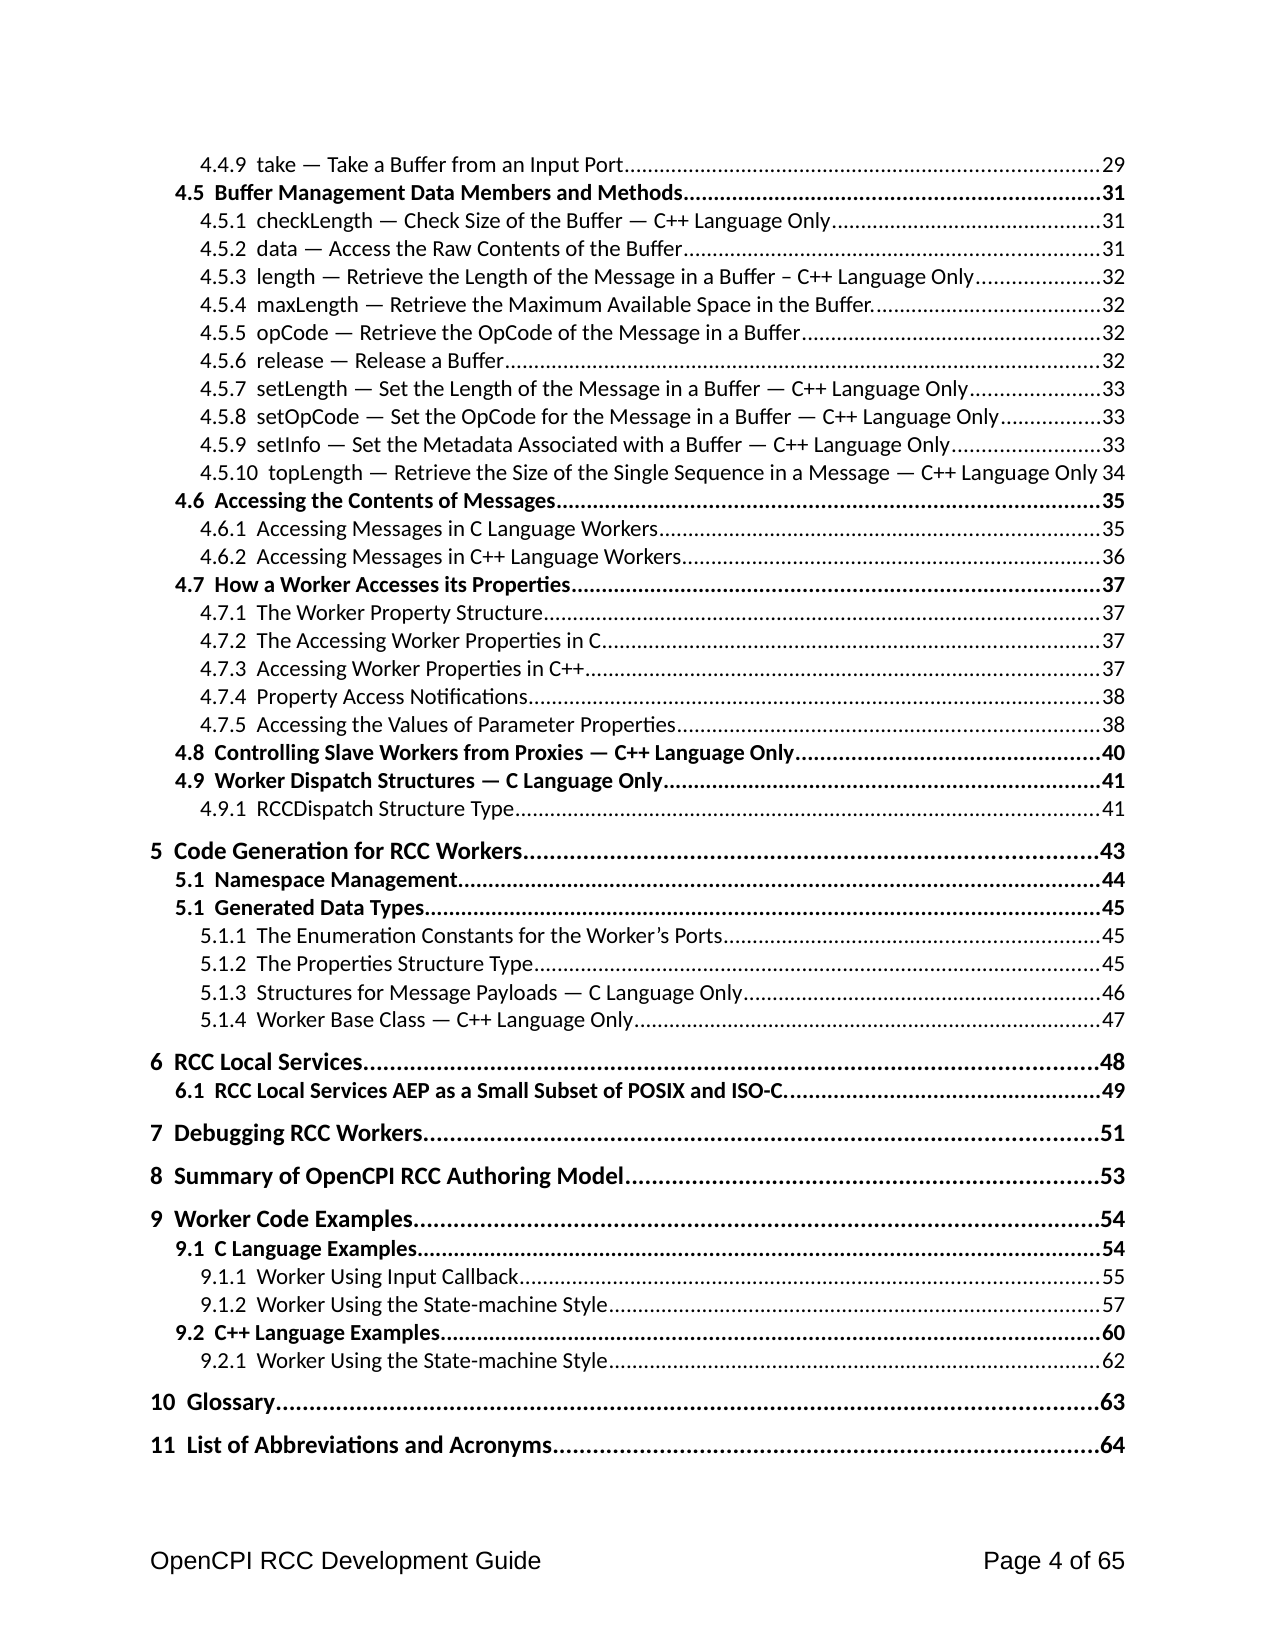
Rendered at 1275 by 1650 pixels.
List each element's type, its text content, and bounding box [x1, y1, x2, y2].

text 7 Debugging RCC Workers 51 [150, 1117, 1125, 1148]
text 10 Glossary 63 [150, 1386, 1125, 1417]
text 6.1 RCC Local Services AEP as a Small Subset of POSIX and ISO-C. 49 [175, 1077, 1125, 1105]
text 4.7 How a Worker Accesses its Properties 37 [175, 570, 1125, 598]
text 4.9 Worker Dispatch Structures — C Language Only 41 [175, 766, 1125, 794]
text 4.5.5 opCode — Retrieve the OpCode of the Message in a Buffer 32 [200, 318, 1125, 346]
text 4.4.9 take — Take a Buffer from an Input Port 29 [200, 150, 1125, 178]
text 4.5.2 data — Access the Raw Contents of the Buffer 31 [200, 234, 1125, 262]
text 4.5.10 topLength — Retrieve the Size of the Single Sequence in a Message — C++ Language Only 34 [200, 458, 1125, 486]
text 4.5.7 setLength — Set the Length of the Message in a Buffer — C++ Language Only 33 [200, 374, 1125, 402]
text 4.9.1 RCCDispatch Structure Type 41 [200, 794, 1125, 822]
text 4.6.1 Accessing Messages in C Language Workers 35 [200, 514, 1125, 542]
text 4.6 Accessing the Contents of Messages 35 [175, 486, 1125, 514]
text 5.1.1 The Enumeration Constants for the Worker’s Ports 45 [200, 922, 1125, 949]
text 4.5.4 maxLength — Retrieve the Maximum Available Space in the Buffer. 32 [200, 290, 1125, 318]
text 4.5.9 setInfo — Set the Metadata Associated with a Buffer — C++ Language Only 33 [200, 430, 1125, 458]
text 8 Summary of OpenCPI RCC Authoring Model 53 [150, 1160, 1125, 1191]
text 9.2.1 Worker Using the State-machine Style 62 [200, 1346, 1125, 1374]
text 4.7.4 Property Access Notifications 38 [200, 682, 1125, 710]
text 4.8 Controlling Slave Workers from Proxies — C++ Language Only 40 [175, 738, 1125, 766]
text 5.1 Generated Data Types 45 [175, 893, 1125, 922]
text 11 List of Abbreviations and Acronyms 64 [150, 1429, 1125, 1460]
text 4.6.2 Accessing Messages in C++ Language Workers 36 [200, 542, 1125, 570]
text 5.1.2 The Properties Structure Type 45 [200, 949, 1125, 978]
text 5.1.4 Worker Base Class — C++ Language Only 47 [200, 1006, 1125, 1034]
text 5.1 Namespace Management 44 [175, 866, 1125, 893]
text 6 RCC Local Services 48 [150, 1046, 1125, 1077]
text 4.5.8 setOpCode — Set the OpCode for the Message in a Buffer — C++ Language Only 33 [200, 402, 1125, 430]
text 9 Worker Code Examples 54 [150, 1203, 1125, 1234]
text 4.7.5 Accessing the Values of Parameter Properties 38 [200, 710, 1125, 738]
text 9.1.1 Worker Using Input Callback 55 [200, 1262, 1125, 1290]
text 4.7.3 Accessing Worker Properties in C++ 37 [200, 654, 1125, 682]
text 9.1.2 Worker Using the State-machine Style 57 [200, 1290, 1125, 1318]
text 4.7.2 The Accessing Worker Properties in C 37 [200, 626, 1125, 654]
text 9.1 C Language Examples 54 [175, 1234, 1125, 1262]
text 5.1.3 Structures for Message Payloads — C Language Only 46 [200, 978, 1125, 1006]
text 4.5 Buffer Management Data Members and Methods 31 [175, 178, 1125, 206]
text 9.2 C++ Language Examples 60 [175, 1318, 1125, 1346]
text 4.7.1 The Worker Property Structure 37 [200, 598, 1125, 626]
text 4.5.3 length — Retrieve the Length of the Message in a Buffer – C++ Language Only 32 [200, 262, 1125, 290]
text 4.5.6 release — Release a Buffer 32 [200, 346, 1125, 374]
text 4.5.1 checkLength — Check Size of the Buffer — C++ Language Only 31 [200, 206, 1125, 234]
text 5 Code Generation for RCC Workers 43 [150, 835, 1125, 866]
